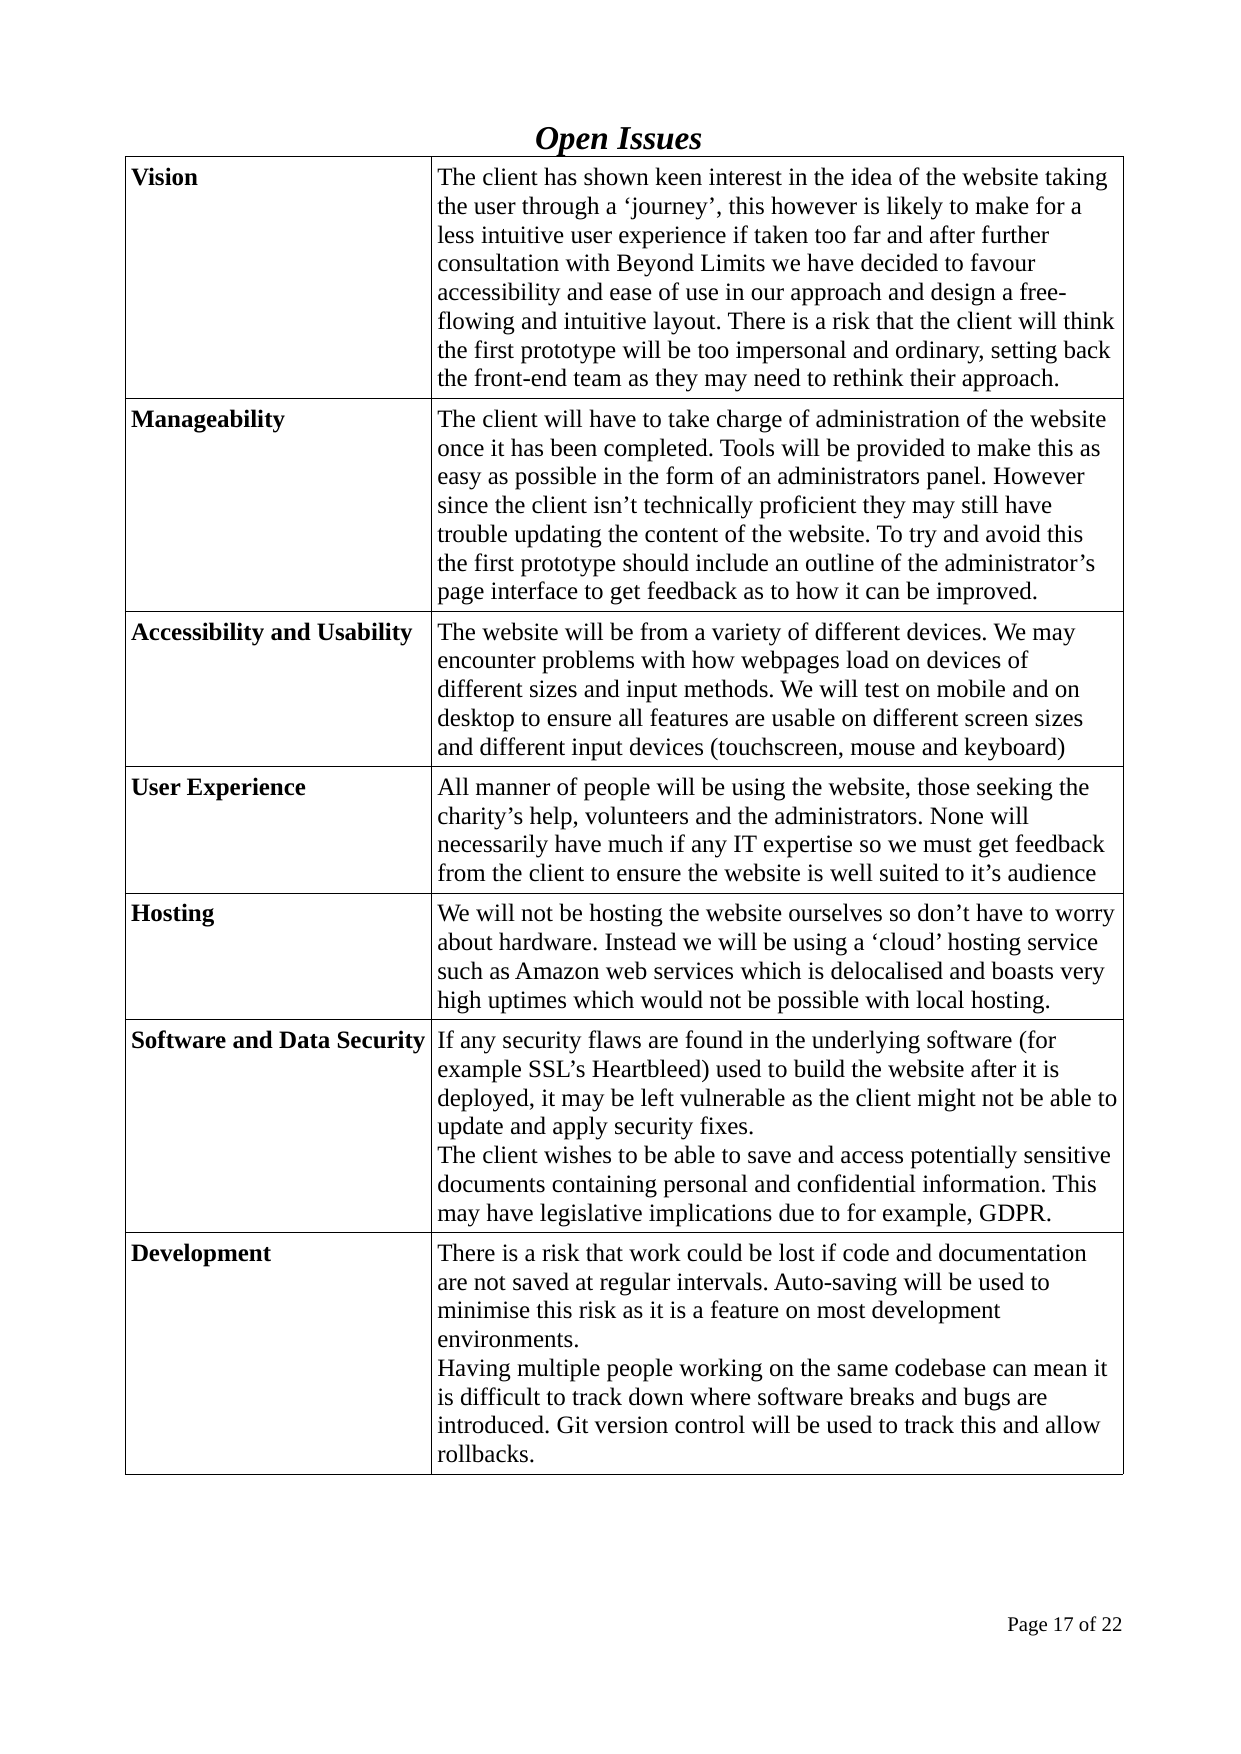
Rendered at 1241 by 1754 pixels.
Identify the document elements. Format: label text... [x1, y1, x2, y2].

table_cell Software and Data Security [126, 1020, 431, 1232]
table_cell Hosting [126, 894, 431, 1019]
table_cell The client will have to take charge of administration of the website once it has been completed. Tools will be provided to make this as easy as possible in the form of an administrators panel. However since the client isn’t technically proficient they may still have trouble updating the content of the website. To try and avoid this the first prototype should include an outline of the administrator’s page interface to get feedback as to how it can be improved. [432, 399, 1123, 611]
table_header The client has shown keen interest in the idea of the website taking the user through a ‘journey’, this however is likely to make for a less intuitive user experience if taken too far and after further consultation with Beyond Limits we have decided to favour accessibility and ease of use in our approach and design a free-flowing and intuitive layout. There is a risk that the client will think the first prototype will be too impersonal and ordinary, setting back the front-end team as they may need to rethink their approach. [432, 157, 1123, 398]
table_cell We will not be hosting the website ourselves so don’t have to worry about hardware. Instead we will be using a ‘cloud’ hosting service such as Amazon web services which is delocalised and boasts very high uptimes which would not be possible with local hosting. [432, 894, 1123, 1019]
table_cell User Experience [126, 767, 431, 893]
table_cell All manner of people will be using the website, those seeking the charity’s help, volunteers and the administrators. None will necessarily have much if any IT expertise so we must get feedback from the client to ensure the website is well suited to it’s audience [432, 767, 1123, 893]
table_cell Development [126, 1233, 431, 1474]
table_cell If any security flaws are found in the underlying software (for example SSL’s Heartbleed) used to build the website after it is deployed, it may be left vulnerable as the client might not be able to update and apply security fixes. The client wishes to be able to save and access potentially sensitive documents containing personal and confidential information. This may have legislative implications due to for example, GDPR. [432, 1020, 1123, 1232]
table_cell Manageability [126, 399, 431, 611]
table_header Vision [126, 157, 431, 398]
text Open Issues [118, 118, 1122, 156]
table_cell There is a risk that work could be lost if code and documentation are not saved at regular intervals. Auto-saving will be used to minimise this risk as it is a feature on most development environments. Having multiple people working on the same codebase can mean it is difficult to track down where software breaks and bugs are introduced. Git version control will be used to track this and allow rollbacks. [432, 1233, 1123, 1474]
table_cell The website will be from a variety of different devices. We may encounter problems with how webpages load on devices of different sizes and input methods. We will test on mobile and on desktop to ensure all features are usable on different screen sizes and different input devices (touchscreen, mouse and keyboard) [432, 612, 1123, 766]
table_cell Accessibility and Usability [126, 612, 431, 766]
